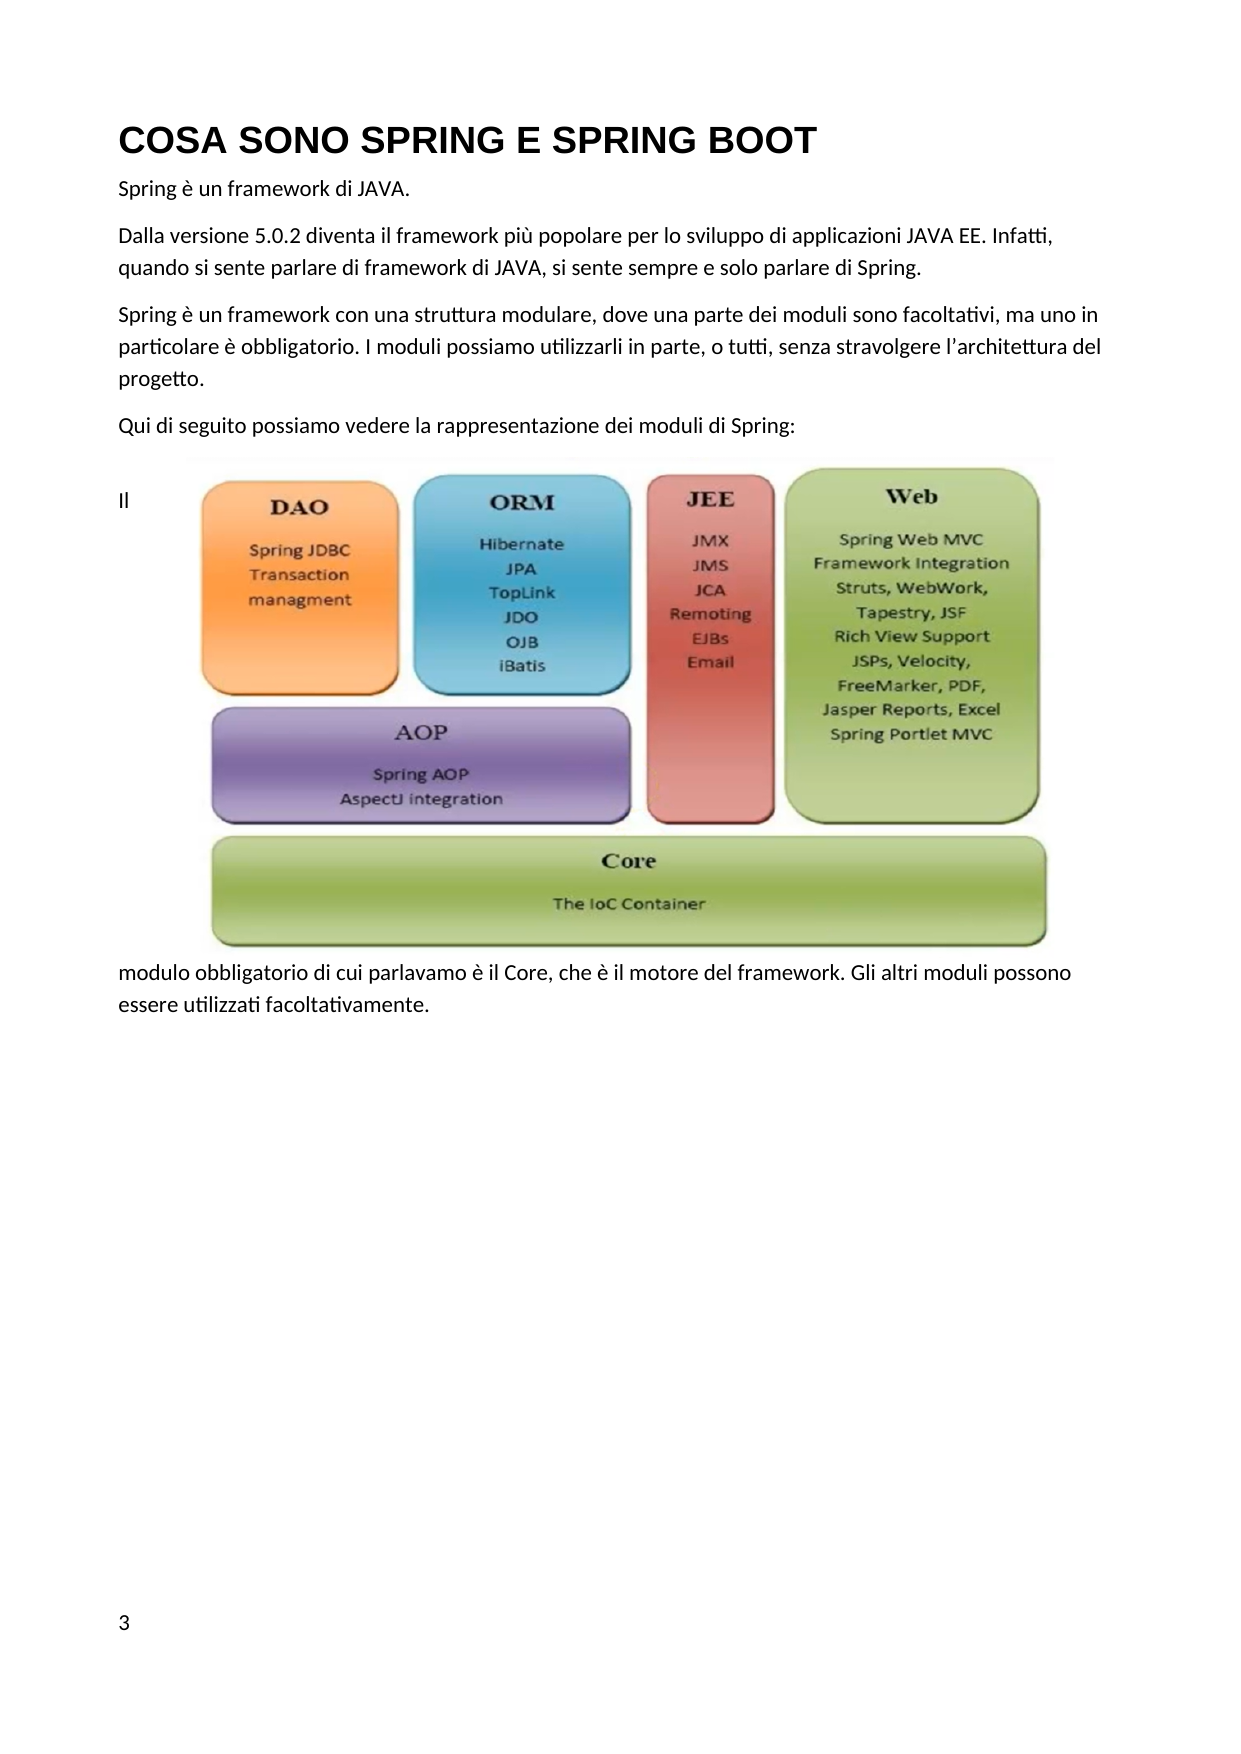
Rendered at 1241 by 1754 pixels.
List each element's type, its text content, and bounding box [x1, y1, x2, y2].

text Dalla versione 5.0.2 diventa il framework più popolare per lo sviluppo di applicazioni JAVA EE. Infatti, quando si sente parlare di framework di JAVA, si sente sempre e solo parlare di Spring. [118, 221, 1122, 281]
text Il modulo obbligatorio di cui parlavamo è il Core, che è il motore del framework. Gli altri moduli possono essere utilizzati facoltativamente. [118, 486, 1122, 1018]
text Spring è un framework di JAVA. [118, 174, 1122, 202]
text Spring è un framework con una struttura modulare, dove una parte dei moduli sono facoltativi, ma uno in particolare è obbligatorio. I moduli possiamo utilizzarli in parte, o tutti, senza stravolgere l’architettura del progetto. [118, 300, 1122, 392]
subtitle COSA SONO SPRING E SPRING BOOT [118, 118, 1122, 162]
text Qui di seguito possiamo vedere la rappresentazione dei moduli di Spring: [118, 411, 1122, 439]
picture [185, 457, 1055, 958]
